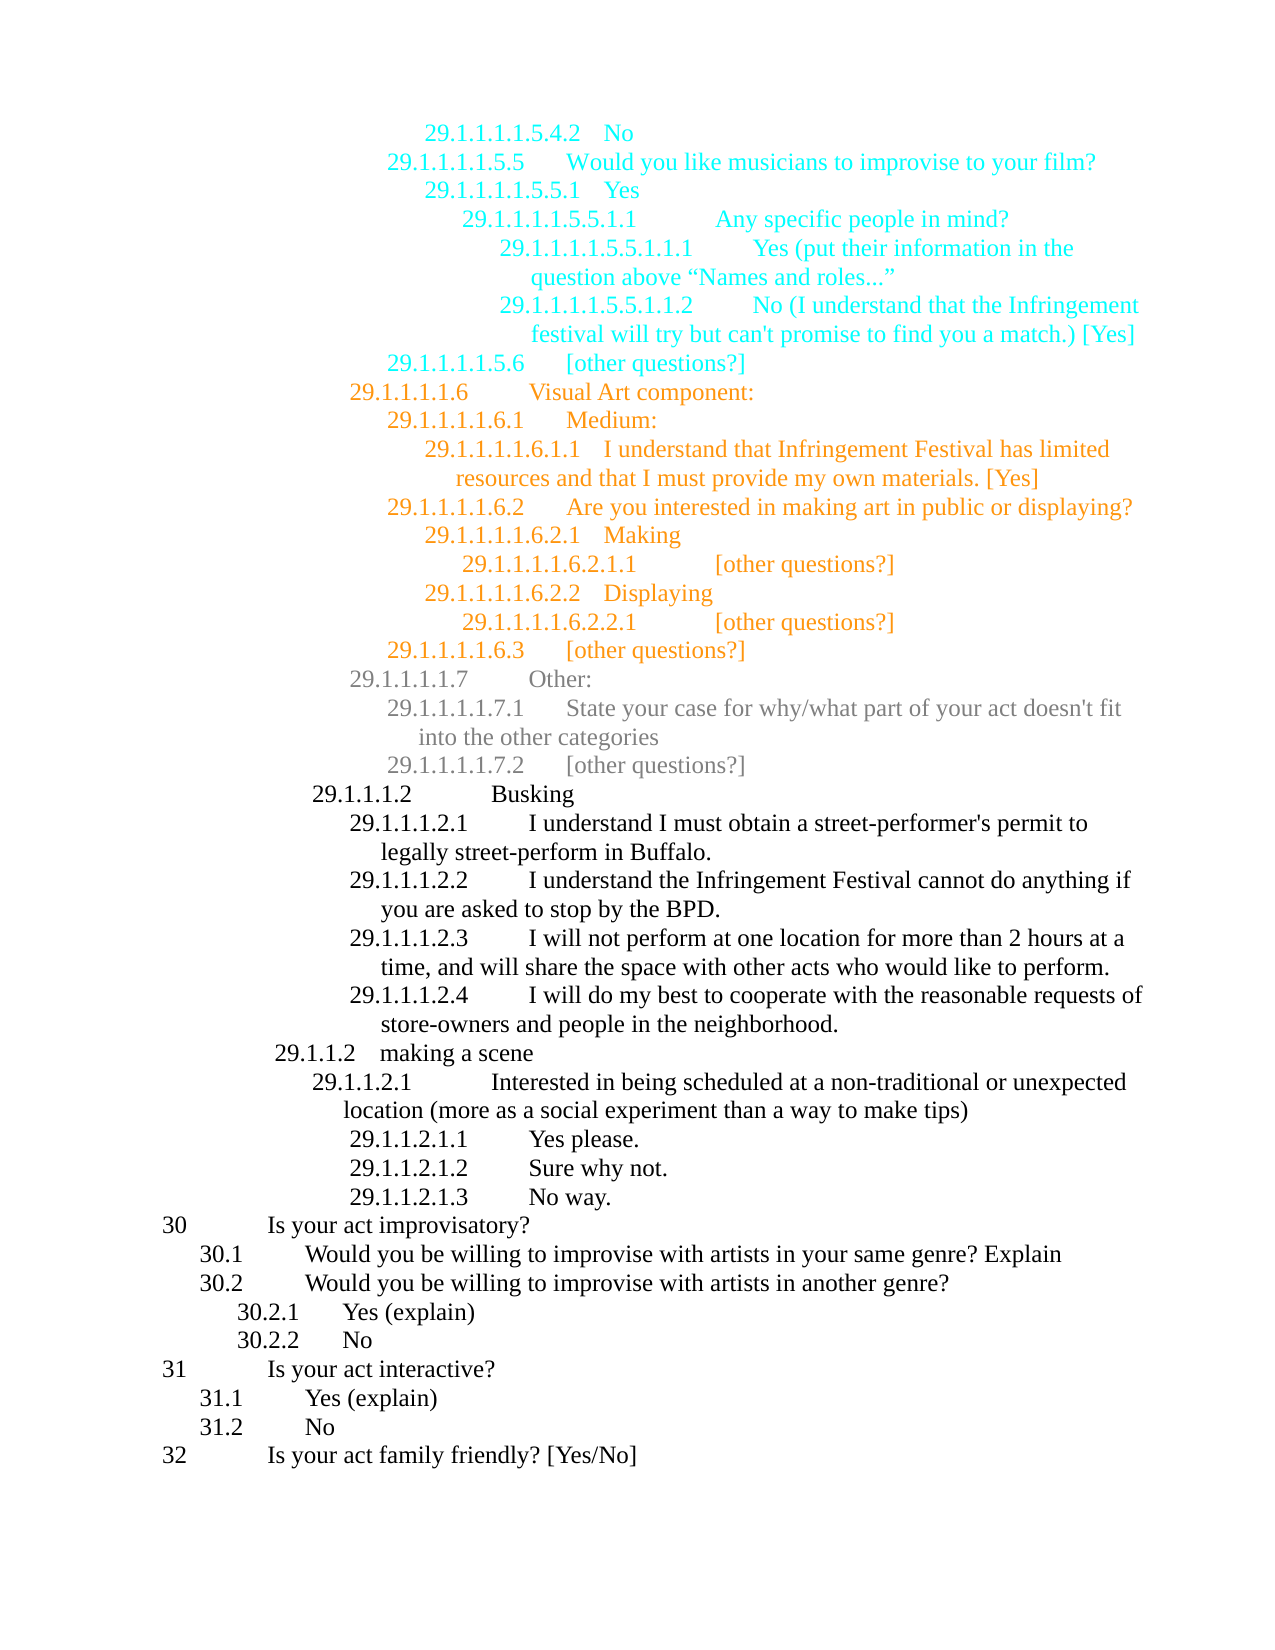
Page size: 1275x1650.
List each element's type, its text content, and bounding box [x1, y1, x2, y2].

list [other questions?] [456, 549, 1157, 578]
list Busking [306, 779, 1157, 808]
list Is your act interactive? [156, 1354, 1157, 1383]
list Sure why not. [343, 1153, 1157, 1182]
list Making [418, 521, 1157, 549]
list Yes (explain) [193, 1383, 1157, 1412]
list Medium: [381, 406, 1157, 434]
list I will not perform at one location for more than 2 hours at a time, and will share the space with other acts who would like to perform. [343, 923, 1157, 981]
list Yes [418, 176, 1157, 204]
list Would you be willing to improvise with artists in your same genre? Explain [193, 1239, 1157, 1268]
list Displaying [418, 578, 1157, 607]
list No (I understand that the Infringement festival will try but can't promise to find you a match.) [Yes] [493, 291, 1157, 348]
list No [418, 118, 1157, 147]
list I will do my best to cooperate with the reasonable requests of store-owners and people in the neighborhood. [343, 981, 1157, 1038]
list [other questions?] [456, 607, 1157, 636]
list [other questions?] [381, 636, 1157, 664]
list Yes (put their information in the question above “Names and roles...” [493, 233, 1157, 291]
list Any specific people in mind? [456, 204, 1157, 233]
list No [193, 1412, 1157, 1441]
list I understand I must obtain a street-performer's permit to legally street-perform in Buffalo. [343, 808, 1157, 866]
list Is your act improvisatory? [156, 1211, 1157, 1239]
list State your case for why/what part of your act doesn't fit into the other categories [381, 693, 1157, 751]
list Would you be willing to improvise with artists in another genre? [193, 1268, 1157, 1297]
list Would you like musicians to improvise to your film? [381, 147, 1157, 176]
list Yes please. [343, 1124, 1157, 1153]
list Other: [343, 664, 1157, 693]
list Is your act family friendly? [Yes/No] [156, 1441, 1157, 1469]
list [other questions?] [381, 348, 1157, 377]
list I understand the Infringement Festival cannot do anything if you are asked to stop by the BPD. [343, 866, 1157, 923]
list I understand that Infringement Festival has limited resources and that I must provide my own materials. [Yes] [418, 434, 1157, 492]
list Are you interested in making art in public or displaying? [381, 492, 1157, 521]
list No way. [343, 1182, 1157, 1211]
list [other questions?] [381, 751, 1157, 779]
list No [231, 1326, 1157, 1354]
list Visual Art component: [343, 377, 1157, 406]
list Interested in being scheduled at a non-traditional or unexpected location (more as a social experiment than a way to make tips) [306, 1067, 1157, 1124]
list Yes (explain) [231, 1297, 1157, 1326]
list making a scene [268, 1038, 1157, 1067]
